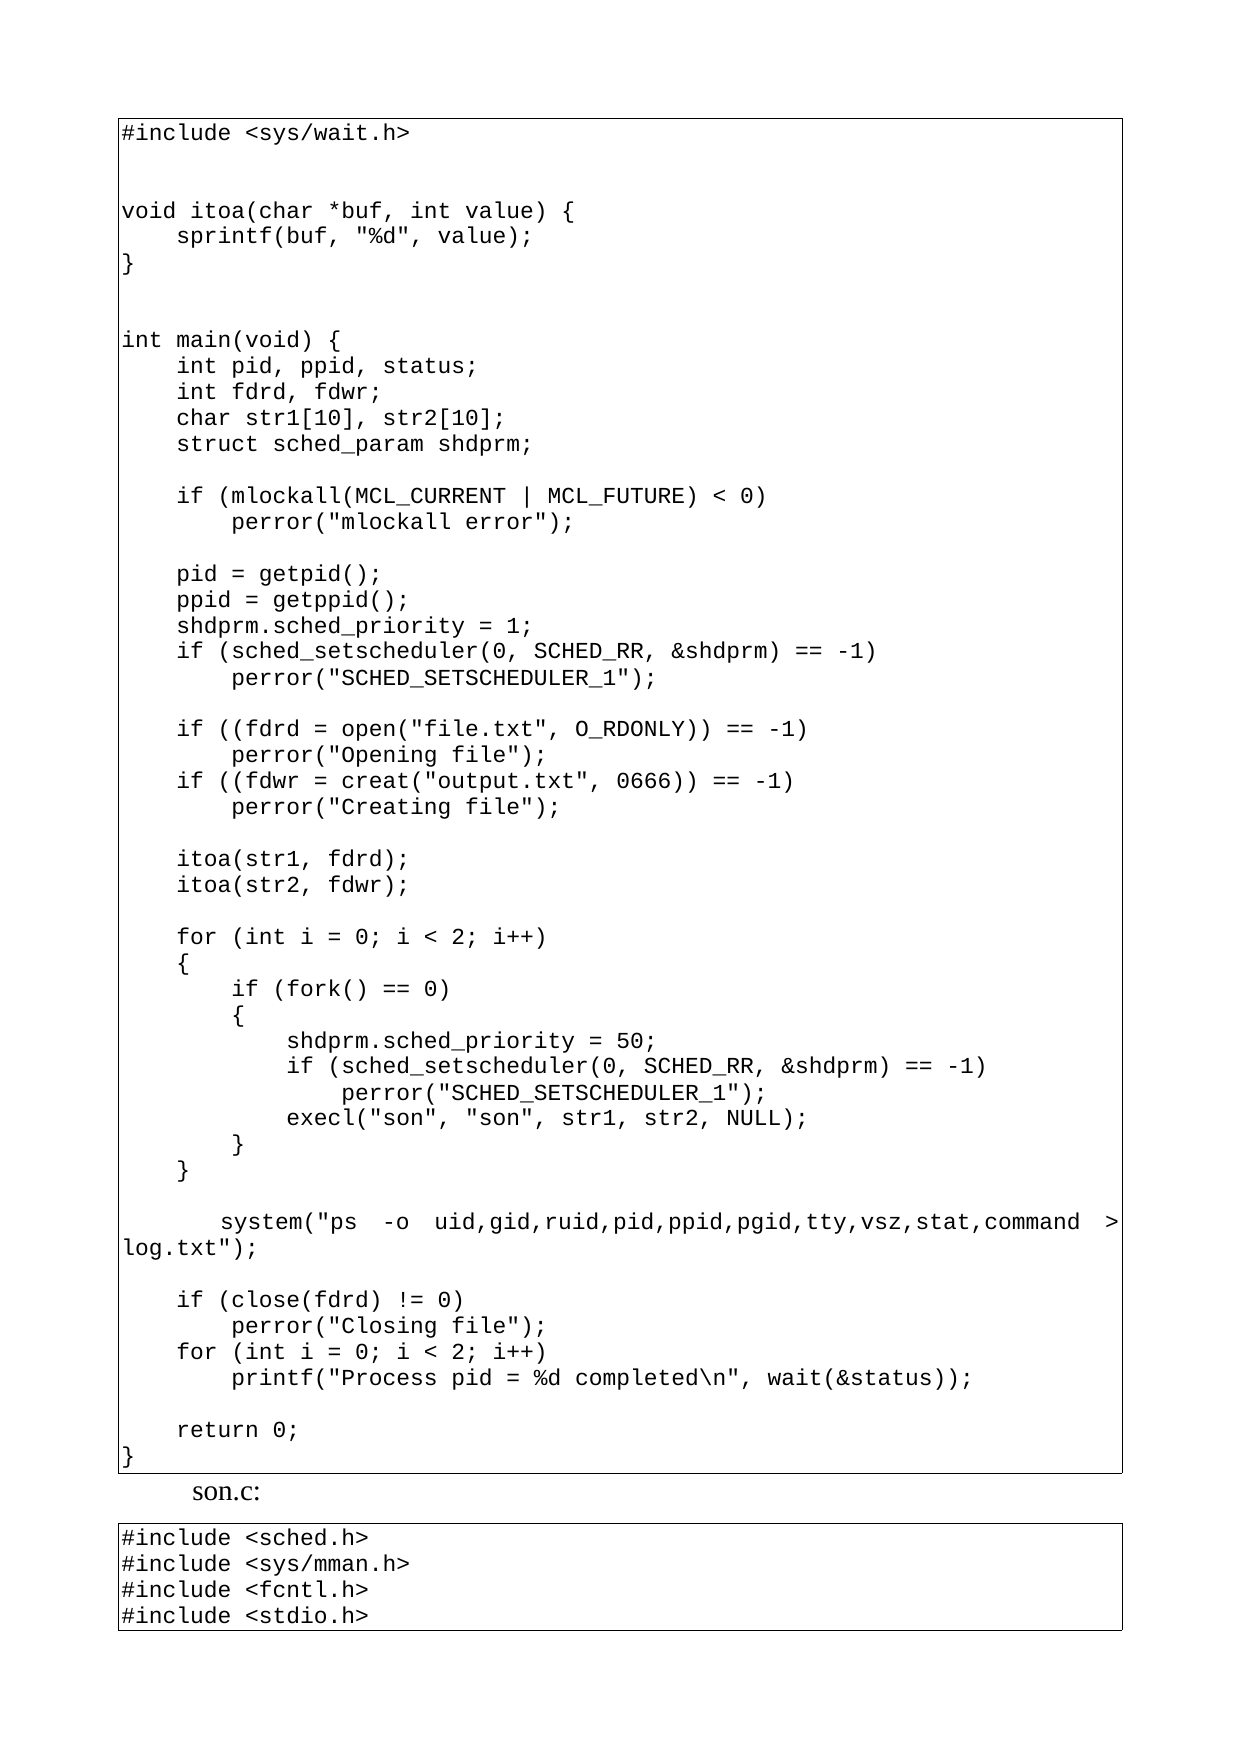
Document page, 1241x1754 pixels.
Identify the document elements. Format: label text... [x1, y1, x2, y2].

text } [119, 1130, 1122, 1156]
text return 0; [119, 1415, 1122, 1441]
text if (close(fdrd) != 0) [119, 1285, 1122, 1311]
text perror("SCHED_SETSCHEDULER_1"); [119, 663, 1122, 692]
text if ((fdrd = open("file.txt", O_RDONLY)) == -1) [119, 715, 1122, 741]
text } [119, 248, 1122, 277]
text shdprm.sched_priority = 1; [119, 611, 1122, 637]
text int fdrd, fdwr; [119, 377, 1122, 403]
text if ((fdwr = creat("output.txt", 0666)) == -1) [119, 767, 1122, 792]
text #include <sys/mman.h> [119, 1549, 1122, 1575]
text } [119, 1441, 1122, 1473]
text if (fork() == 0) [119, 974, 1122, 1000]
text #include <sys/wait.h> [119, 119, 1122, 147]
text char str1[10], str2[10]; [119, 403, 1122, 429]
text for (int i = 0; i < 2; i++) [119, 922, 1122, 948]
text if (mlockall(MCL_CURRENT | MCL_FUTURE) < 0) [119, 481, 1122, 507]
text if (sched_setscheduler(0, SCHED_RR, &shdprm) == -1) [119, 637, 1122, 663]
text printf("Process pid = %d completed\n", wait(&status)); [119, 1363, 1122, 1392]
text sprintf(buf, "%d", value); [119, 222, 1122, 248]
text perror("Creating file"); [119, 792, 1122, 821]
text #include <stdio.h> [119, 1601, 1122, 1630]
text shdprm.sched_priority = 50; [119, 1026, 1122, 1052]
text } [119, 1156, 1122, 1184]
text perror("Opening file"); [119, 741, 1122, 767]
text itoa(str1, fdrd); [119, 844, 1122, 870]
text itoa(str2, fdwr); [119, 870, 1122, 899]
text if (sched_setscheduler(0, SCHED_RR, &shdprm) == -1) [119, 1052, 1122, 1078]
text son.c: [118, 1474, 1122, 1506]
text pid = getpid(); [119, 559, 1122, 585]
text int pid, ppid, status; [119, 352, 1122, 377]
text for (int i = 0; i < 2; i++) [119, 1337, 1122, 1363]
text system("ps -o uid,gid,ruid,pid,ppid,pgid,tty,vsz,stat,command > log.txt"); [119, 1207, 1122, 1262]
text #include <sched.h> [119, 1524, 1122, 1549]
text int main(void) { [119, 326, 1122, 352]
text perror("SCHED_SETSCHEDULER_1"); [119, 1078, 1122, 1104]
text { [119, 948, 1122, 974]
text execl("son", "son", str1, str2, NULL); [119, 1104, 1122, 1130]
text struct sched_param shdprm; [119, 429, 1122, 458]
text ppid = getppid(); [119, 585, 1122, 611]
text perror("Closing file"); [119, 1311, 1122, 1337]
text void itoa(char *buf, int value) { [119, 196, 1122, 222]
text perror("mlockall error"); [119, 507, 1122, 536]
text #include <fcntl.h> [119, 1575, 1122, 1601]
text { [119, 1000, 1122, 1026]
